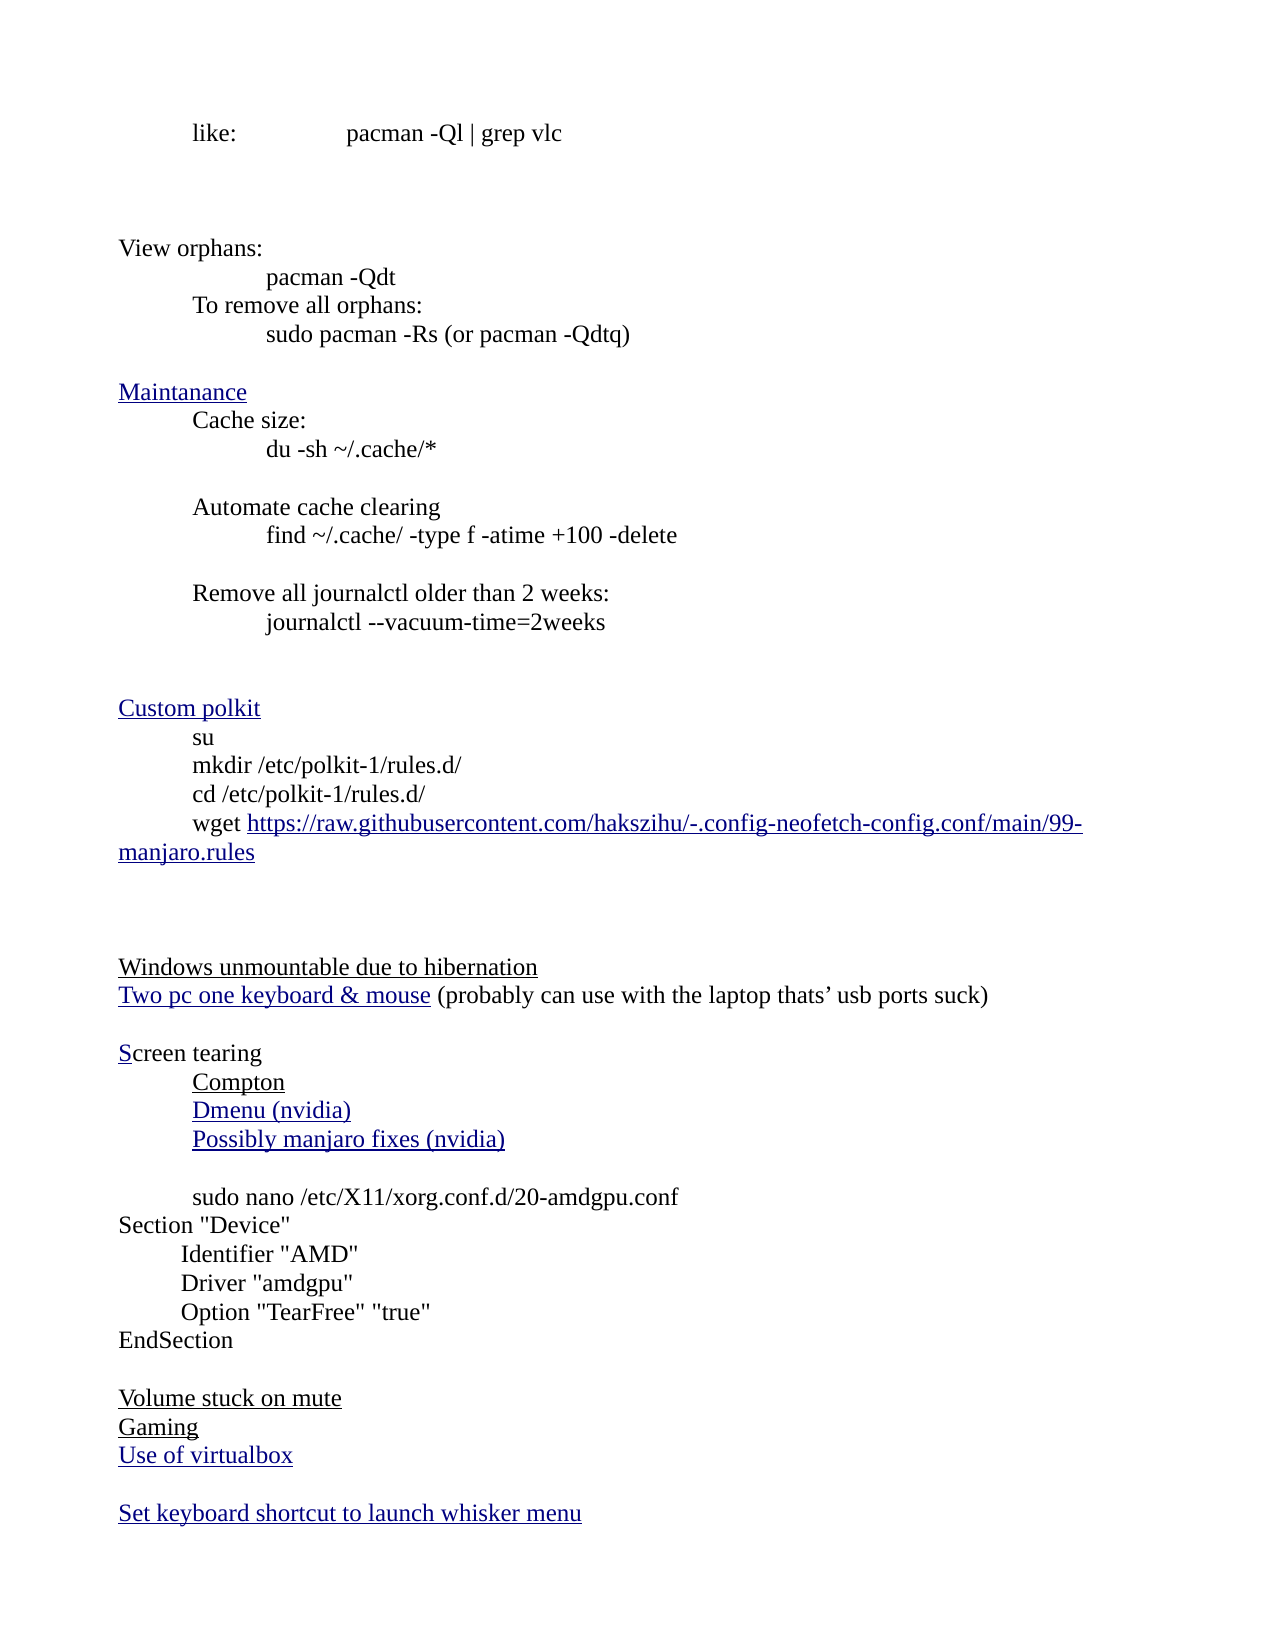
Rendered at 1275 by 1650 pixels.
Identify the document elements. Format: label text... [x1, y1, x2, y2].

text Cache size: [118, 406, 1157, 434]
text To remove all orphans: [118, 291, 1157, 319]
text Use of virtualbox [118, 1441, 1157, 1469]
text sudo nano /etc/X11/xorg.conf.d/20-amdgpu.conf [118, 1182, 1157, 1211]
text Possibly manjaro fixes (nvidia) [118, 1124, 1157, 1153]
text Section "Device" [118, 1211, 1157, 1239]
text Gaming [118, 1412, 1157, 1441]
text Automate cache clearing [118, 492, 1157, 521]
text EndSection [118, 1326, 1157, 1354]
text Custom polkit [118, 693, 1157, 722]
text Set keyboard shortcut to launch whisker menu [118, 1498, 1157, 1527]
text Windows unmountable due to hibernation [118, 952, 1157, 981]
text wget https://raw.githubusercontent.com/hakszihu/-.config-neofetch-config.conf/main/99-manjaro.rules [118, 808, 1157, 866]
text su [118, 722, 1157, 751]
text cd /etc/polkit-1/rules.d/ [118, 779, 1157, 808]
text pacman -Qdt [118, 262, 1157, 291]
text sudo pacman -Rs (or pacman -Qdtq) [118, 319, 1157, 348]
text find ~/.cache/ -type f -atime +100 -delete [118, 521, 1157, 549]
text Two pc one keyboard & mouse (probably can use with the laptop thats’ usb ports suck) [118, 981, 1157, 1009]
text Remove all journalctl older than 2 weeks: [118, 578, 1157, 607]
text Screen tearing [118, 1038, 1157, 1067]
text Volume stuck on mute [118, 1383, 1157, 1412]
text Compton [118, 1067, 1157, 1096]
text Driver "amdgpu" [118, 1268, 1157, 1297]
text mkdir /etc/polkit-1/rules.d/ [118, 751, 1157, 779]
text View orphans: [118, 233, 1157, 262]
text du -sh ~/.cache/* [118, 434, 1157, 463]
text journalctl --vacuum-time=2weeks [118, 607, 1157, 636]
text Identifier "AMD" [118, 1239, 1157, 1268]
text like: pacman -Ql | grep vlc [118, 118, 1157, 147]
text Dmenu (nvidia) [118, 1096, 1157, 1124]
text Maintanance [118, 377, 1157, 406]
text Option "TearFree" "true" [118, 1297, 1157, 1326]
